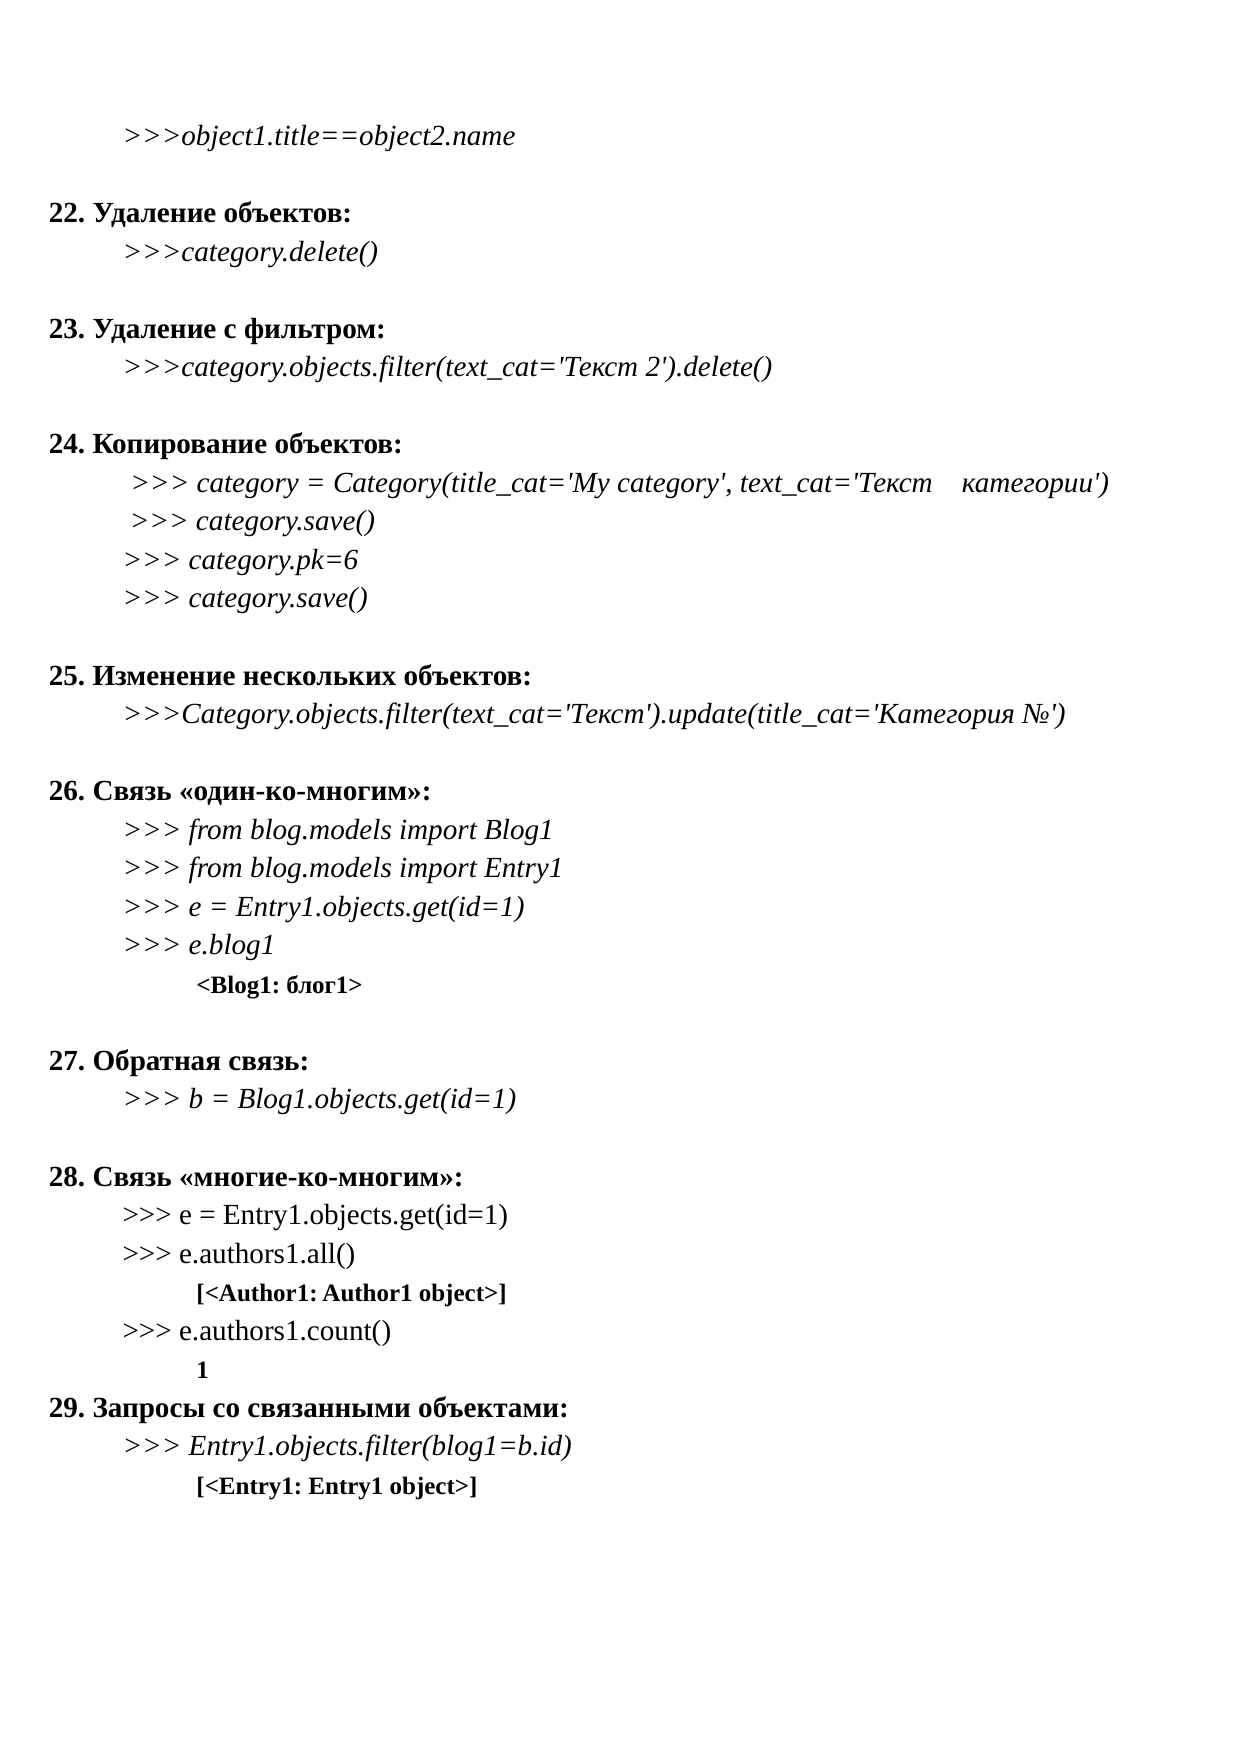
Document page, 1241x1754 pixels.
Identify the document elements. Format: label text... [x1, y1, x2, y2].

text 26. Связь «один-ко-многим»: [48, 773, 1194, 807]
text >>> e = Entry1.objects.get(id=1) [48, 889, 1194, 922]
text [<Entry1: Entry1 object>] [48, 1467, 1194, 1501]
text >>>Category.objects.filter(text_cat='Текст').update(title_cat='Категория №') [48, 696, 1194, 730]
text 22. Удаление объектов: [48, 195, 1194, 229]
text >>> e.blog1 [48, 927, 1194, 961]
text 27. Обратная связь: [48, 1043, 1194, 1077]
text >>>category.objects.filter(text_cat='Текст 2').delete() [48, 349, 1194, 383]
text >>> category.save() [48, 581, 1194, 614]
text >>> category.save() [48, 503, 1194, 537]
text >>> e.authors1.count() [48, 1313, 1194, 1346]
text 29. Запросы со связанными объектами: [48, 1390, 1194, 1423]
text <Blog1: блог1> [48, 966, 1194, 999]
text 25. Изменение нескольких объектов: [48, 658, 1194, 691]
text >>> category.pk=6 [48, 542, 1194, 576]
text >>> e.authors1.all() [48, 1236, 1194, 1269]
text >>> e = Entry1.objects.get(id=1) [48, 1197, 1194, 1231]
text >>>category.delete() [48, 234, 1194, 267]
text >>> from blog.models import Blog1 [48, 812, 1194, 845]
text 28. Связь «многие-ко-многим»: [48, 1159, 1194, 1192]
text [<Author1: Author1 object>] [48, 1274, 1194, 1308]
text >>> from blog.models import Entry1 [48, 850, 1194, 884]
text >>> Entry1.objects.filter(blog1=b.id) [48, 1428, 1194, 1462]
text >>> b = Blog1.objects.get(id=1) [48, 1082, 1194, 1115]
text 23. Удаление с фильтром: [48, 311, 1194, 344]
text >>> category = Category(title_cat='My category', text_cat='Текст категории') [48, 465, 1194, 498]
text 1 [48, 1351, 1194, 1385]
text 24. Копирование объектов: [48, 426, 1194, 460]
text >>>object1.title==object2.name [48, 118, 1194, 152]
